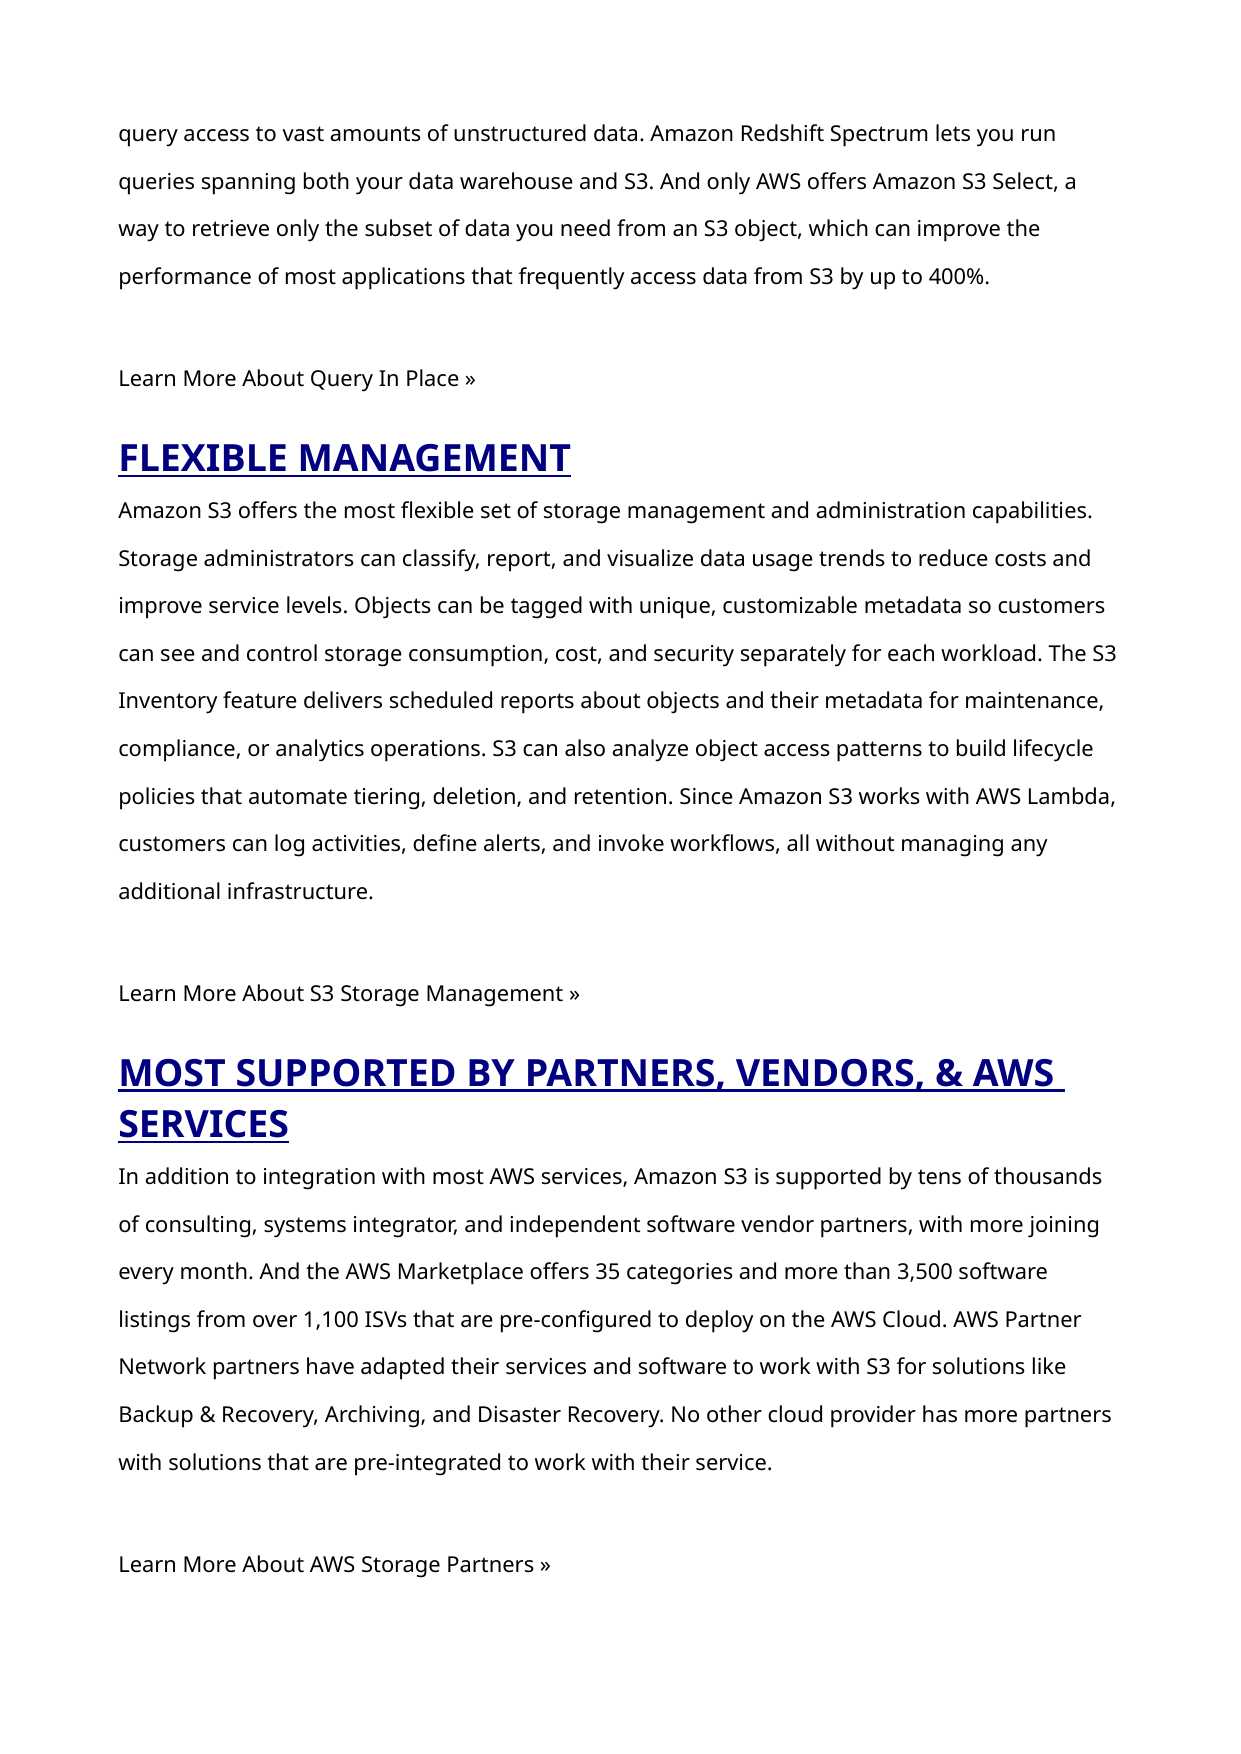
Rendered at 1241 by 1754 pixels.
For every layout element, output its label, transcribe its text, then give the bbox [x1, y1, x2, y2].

text Learn More About S3 Storage Management » [118, 978, 1122, 1008]
subtitle FLEXIBLE MANAGEMENT [118, 431, 1122, 482]
text query access to vast amounts of unstructured data. Amazon Redshift Spectrum lets you run queries spanning both your data warehouse and S3. And only AWS offers Amazon S3 Select, a way to retrieve only the subset of data you need from an S3 object, which can improve the performance of most applications that frequently access data from S3 by up to 400%. [118, 118, 1122, 291]
text Learn More About AWS Storage Partners » [118, 1549, 1122, 1578]
text Learn More About Query In Place » [118, 363, 1122, 393]
subtitle MOST SUPPORTED BY PARTNERS, VENDORS, & AWS SERVICES [118, 1046, 1122, 1148]
text In addition to integration with most AWS services, Amazon S3 is supported by tens of thousands of consulting, systems integrator, and independent software vendor partners, with more joining every month. And the AWS Marketplace offers 35 categories and more than 3,500 software listings from over 1,100 ISVs that are pre-configured to deploy on the AWS Cloud. AWS Partner Network partners have adapted their services and software to work with S3 for solutions like Backup & Recovery, Archiving, and Disaster Recovery. No other cloud provider has more partners with solutions that are pre-integrated to work with their service. [118, 1161, 1122, 1476]
text Amazon S3 offers the most flexible set of storage management and administration capabilities. Storage administrators can classify, report, and visualize data usage trends to reduce costs and improve service levels. Objects can be tagged with unique, customizable metadata so customers can see and control storage consumption, cost, and security separately for each workload. The S3 Inventory feature delivers scheduled reports about objects and their metadata for maintenance, compliance, or analytics operations. S3 can also analyze object access patterns to build lifecycle policies that automate tiering, deletion, and retention. Since Amazon S3 works with AWS Lambda, customers can log activities, define alerts, and invoke workflows, all without managing any additional infrastructure. [118, 495, 1122, 906]
